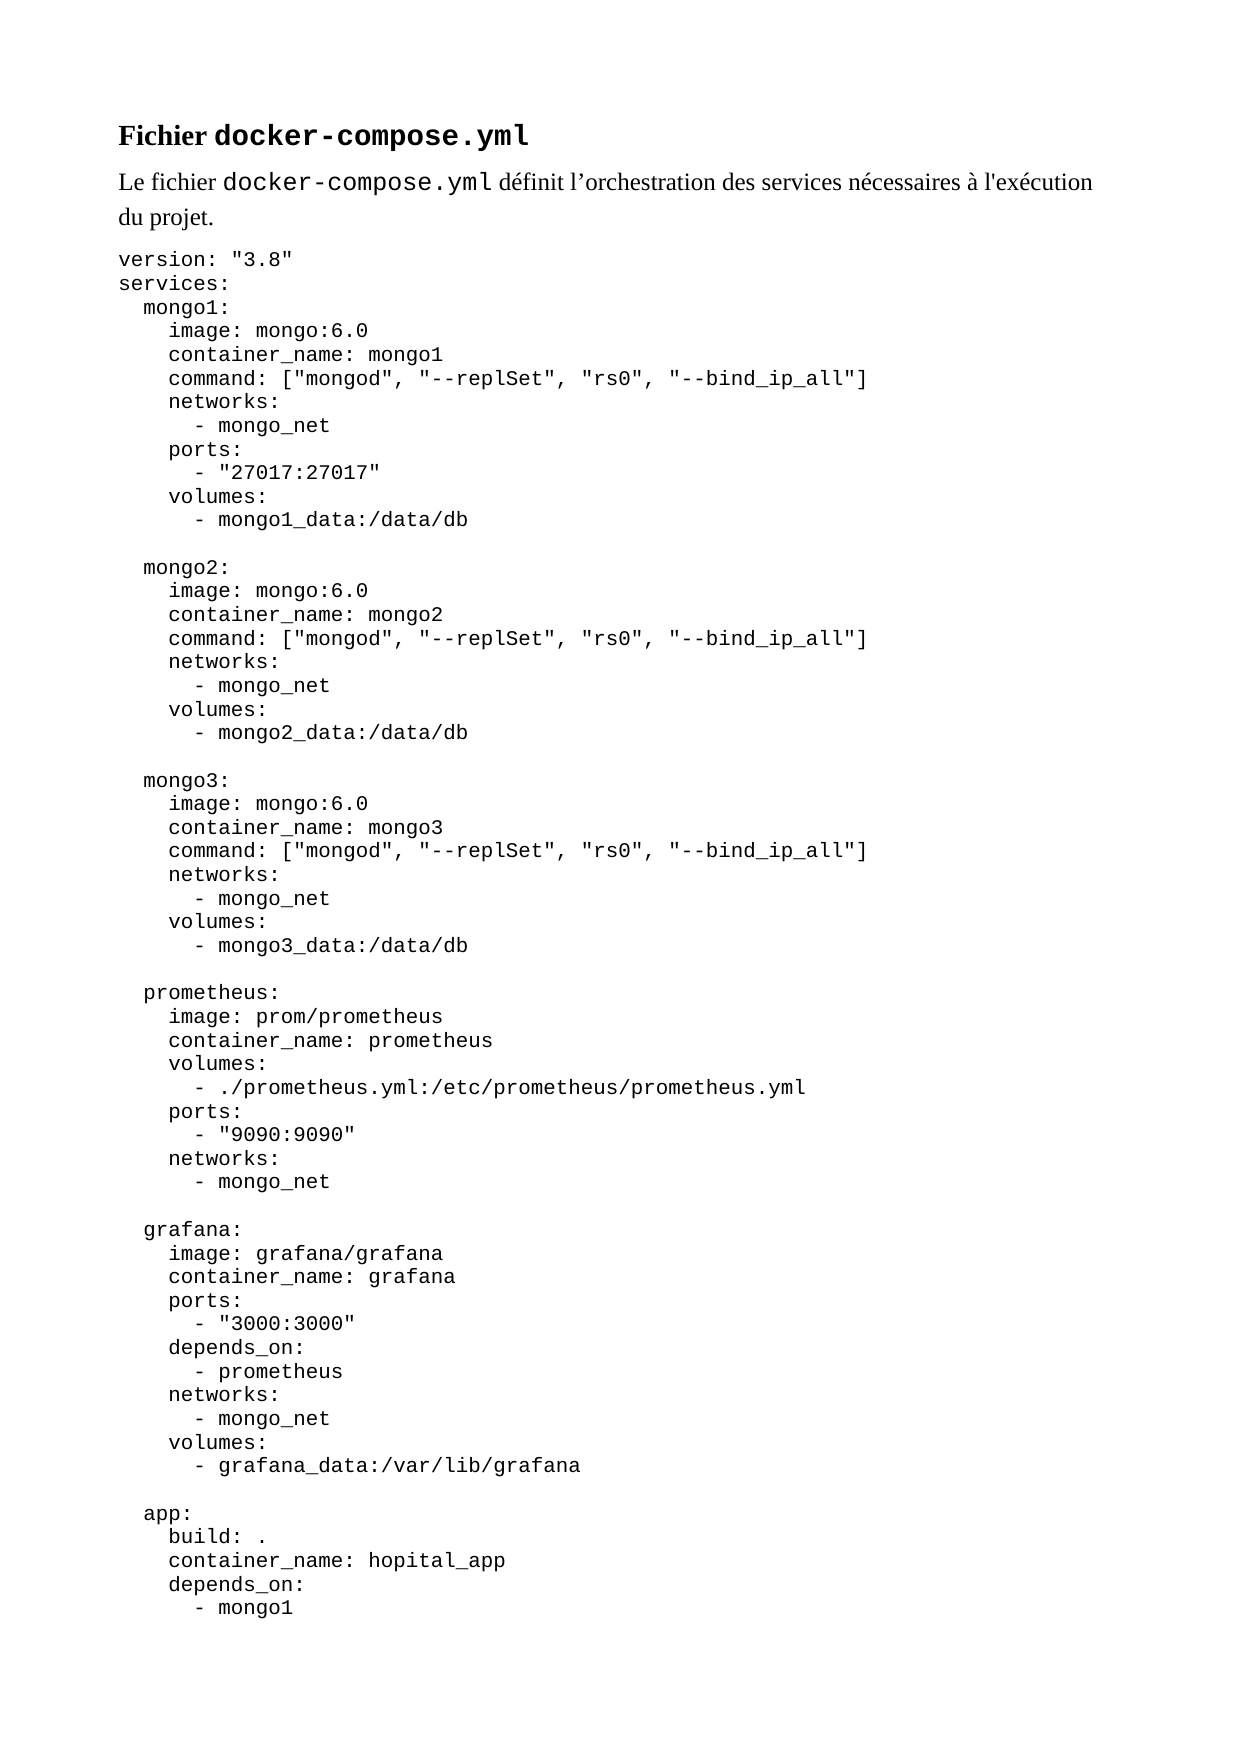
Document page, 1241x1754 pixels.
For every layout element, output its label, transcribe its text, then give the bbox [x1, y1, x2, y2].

text - mongo1 [118, 1597, 1122, 1621]
text - mongo_net [118, 1408, 1122, 1432]
text networks: [118, 864, 1122, 888]
text networks: [118, 1148, 1122, 1172]
text build: . [118, 1526, 1122, 1550]
text version: "3.8" [118, 249, 1122, 273]
text volumes: [118, 1053, 1122, 1077]
text image: mongo:6.0 [118, 793, 1122, 817]
text command: ["mongod", "--replSet", "rs0", "--bind_ip_all"] [118, 841, 1122, 864]
text mongo3: [118, 769, 1122, 793]
text command: ["mongod", "--replSet", "rs0", "--bind_ip_all"] [118, 368, 1122, 391]
text Le fichier docker-compose.yml définit l’orchestration des services nécessaires à l'exécution du projet. [118, 167, 1122, 231]
text volumes: [118, 911, 1122, 935]
text container_name: prometheus [118, 1030, 1122, 1053]
text - mongo1_data:/data/db [118, 509, 1122, 533]
text - mongo_net [118, 888, 1122, 911]
text mongo1: [118, 297, 1122, 320]
text depends_on: [118, 1337, 1122, 1361]
text mongo2: [118, 557, 1122, 580]
text volumes: [118, 1432, 1122, 1455]
text - "9090:9090" [118, 1124, 1122, 1148]
text grafana: [118, 1219, 1122, 1242]
text container_name: mongo1 [118, 344, 1122, 368]
text ports: [118, 1101, 1122, 1124]
text - mongo2_data:/data/db [118, 722, 1122, 746]
text - mongo_net [118, 675, 1122, 699]
text - grafana_data:/var/lib/grafana [118, 1455, 1122, 1479]
text networks: [118, 1384, 1122, 1408]
text - ./prometheus.yml:/etc/prometheus/prometheus.yml [118, 1077, 1122, 1101]
text container_name: hopital_app [118, 1550, 1122, 1573]
text app: [118, 1503, 1122, 1526]
text - "3000:3000" [118, 1313, 1122, 1337]
text - mongo_net [118, 1172, 1122, 1195]
text - mongo_net [118, 415, 1122, 438]
text container_name: grafana [118, 1266, 1122, 1290]
text ports: [118, 438, 1122, 462]
text container_name: mongo3 [118, 817, 1122, 841]
text image: prom/prometheus [118, 1006, 1122, 1030]
text volumes: [118, 486, 1122, 509]
text - prometheus [118, 1361, 1122, 1384]
text prometheus: [118, 982, 1122, 1006]
text image: grafana/grafana [118, 1242, 1122, 1266]
text networks: [118, 391, 1122, 415]
text depends_on: [118, 1573, 1122, 1597]
text - "27017:27017" [118, 462, 1122, 486]
text image: mongo:6.0 [118, 580, 1122, 604]
text ports: [118, 1290, 1122, 1313]
text command: ["mongod", "--replSet", "rs0", "--bind_ip_all"] [118, 628, 1122, 651]
text container_name: mongo2 [118, 604, 1122, 628]
text services: [118, 273, 1122, 297]
text - mongo3_data:/data/db [118, 935, 1122, 959]
subtitle Fichier docker-compose.yml [118, 118, 1122, 154]
text networks: [118, 651, 1122, 675]
text volumes: [118, 699, 1122, 722]
text image: mongo:6.0 [118, 320, 1122, 344]
